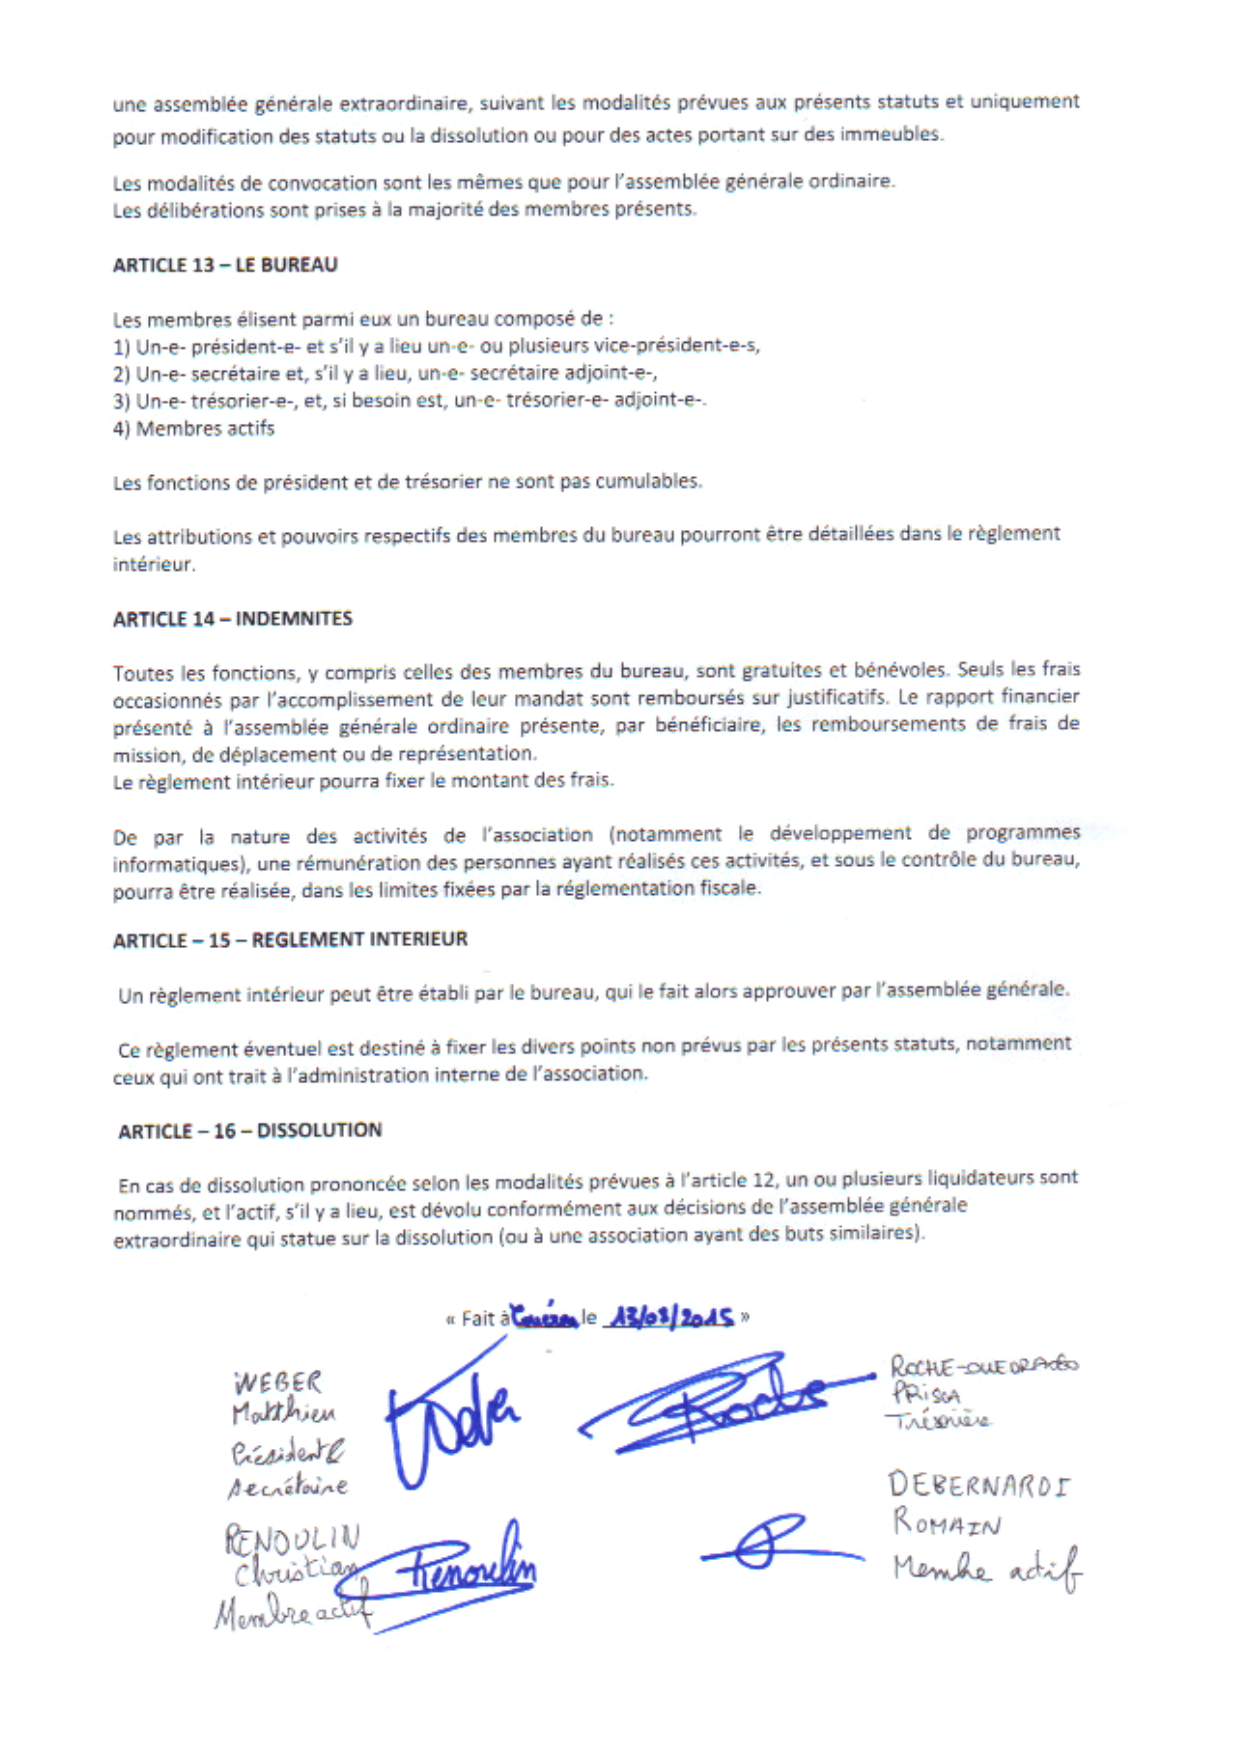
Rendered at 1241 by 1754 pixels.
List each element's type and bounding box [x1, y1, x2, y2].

picture [89, 60, 1132, 1670]
